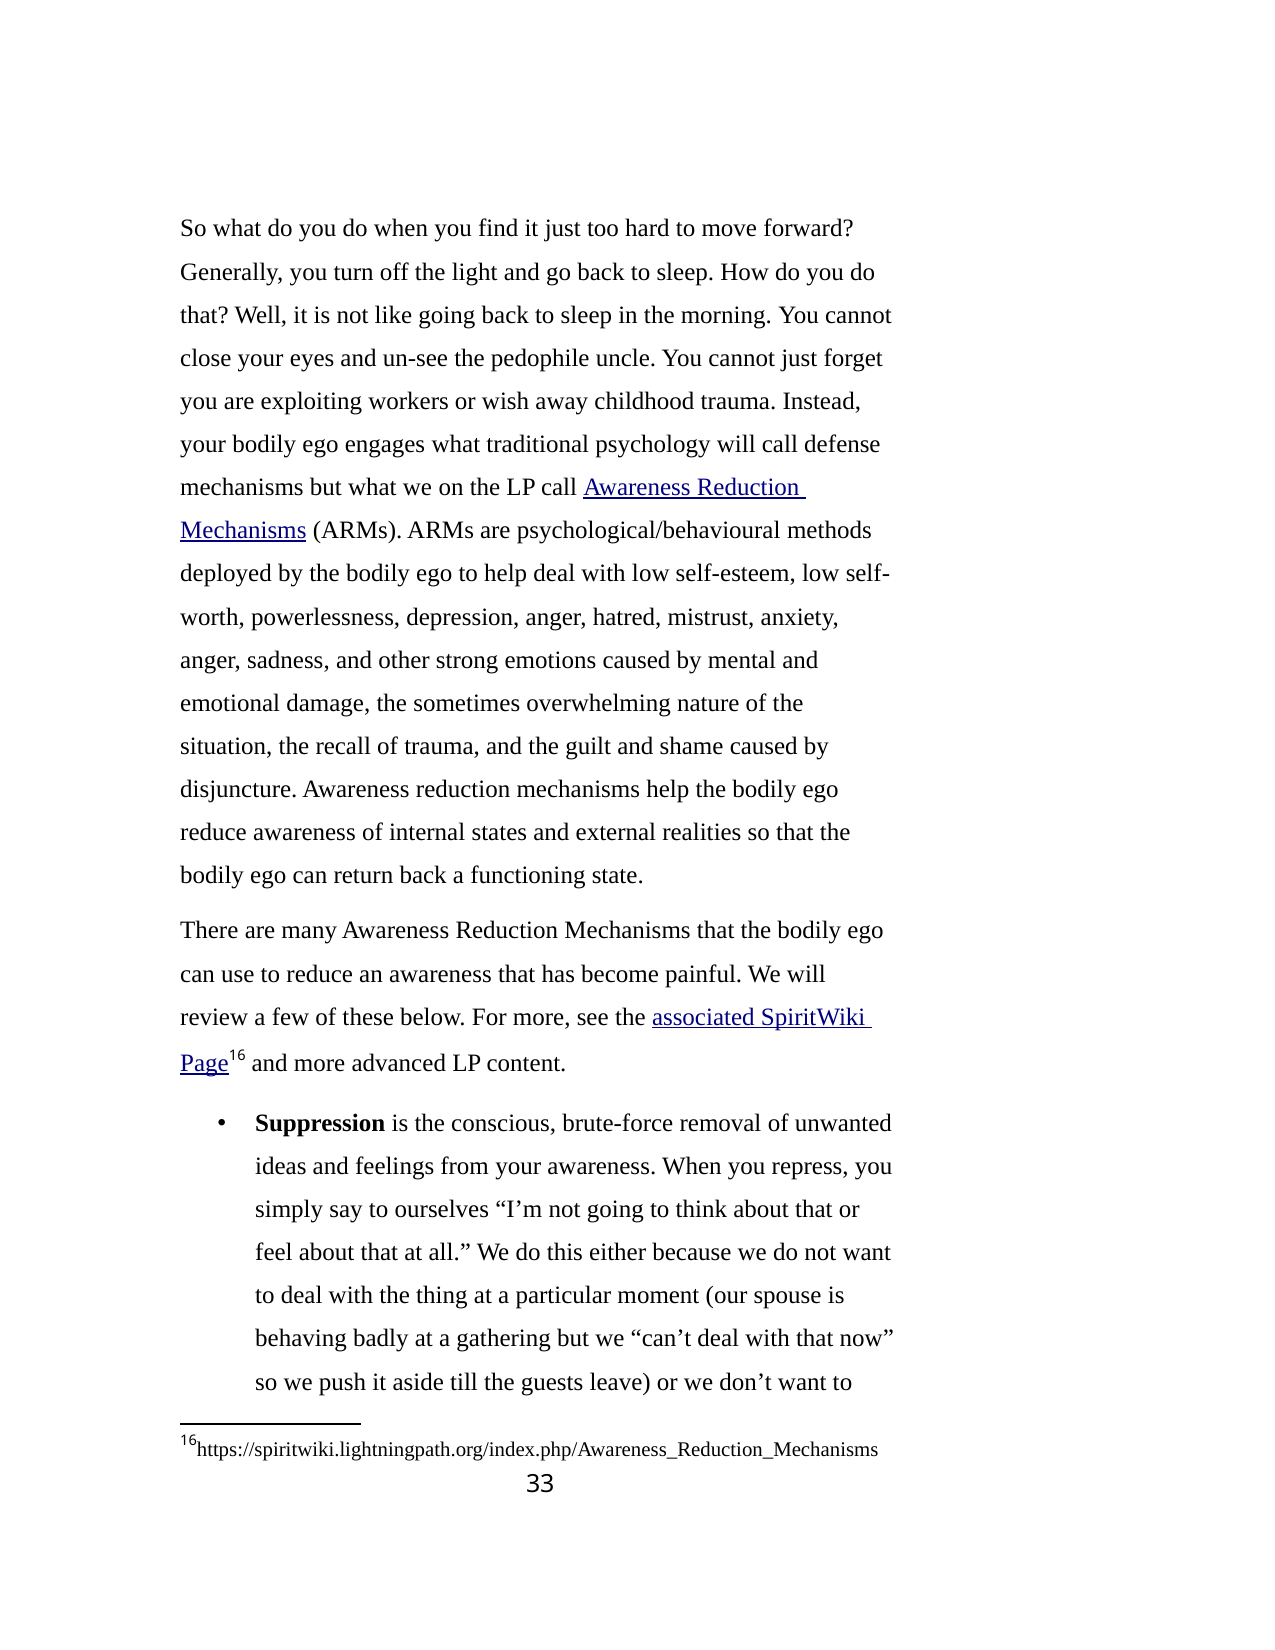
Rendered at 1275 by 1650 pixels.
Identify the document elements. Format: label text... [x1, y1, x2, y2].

text There are many Awareness Reduction Mechanisms that the bodily ego can use to reduce an awareness that has become painful. We will review a few of these below. For more, see the associated SpiritWiki Page and more advanced LP content. [180, 916, 900, 1079]
text https://spiritwiki.lightningpath.org/index.php/Awareness_Reduction_Mechanisms [180, 1430, 900, 1464]
list Suppression is the conscious, brute-force removal of unwanted ideas and feelings from your awareness. When you repress, you simply say to ourselves “I’m not going to think about that or feel about that at all.” We do this either because we do not want to deal with the thing at a particular moment (our spouse is behaving badly at a gathering but we “can’t deal with that now” so we push it aside till the guests leave) or we don’t want to [217, 1108, 900, 1395]
text So what do you do when you find it just too hard to move forward? Generally, you turn off the light and go back to sleep. How do you do that? Well, it is not like going back to sleep in the morning. You cannot close your eyes and un-see the pedophile uncle. You cannot just forget you are exploiting workers or wish away childhood trauma. Instead, your bodily ego engages what traditional psychology will call defense mechanisms but what we on the LP call Awareness Reduction Mechanisms (ARMs). ARMs are psychological/behavioural methods deployed by the bodily ego to help deal with low self-esteem, low self-worth, powerlessness, depression, anger, hatred, mistrust, anxiety, anger, sadness, and other strong emotions caused by mental and emotional damage, the sometimes overwhelming nature of the situation, the recall of trauma, and the guilt and shame caused by disjuncture. Awareness reduction mechanisms help the bodily ego reduce awareness of internal states and external realities so that the bodily ego can return back a functioning state. [180, 213, 900, 889]
